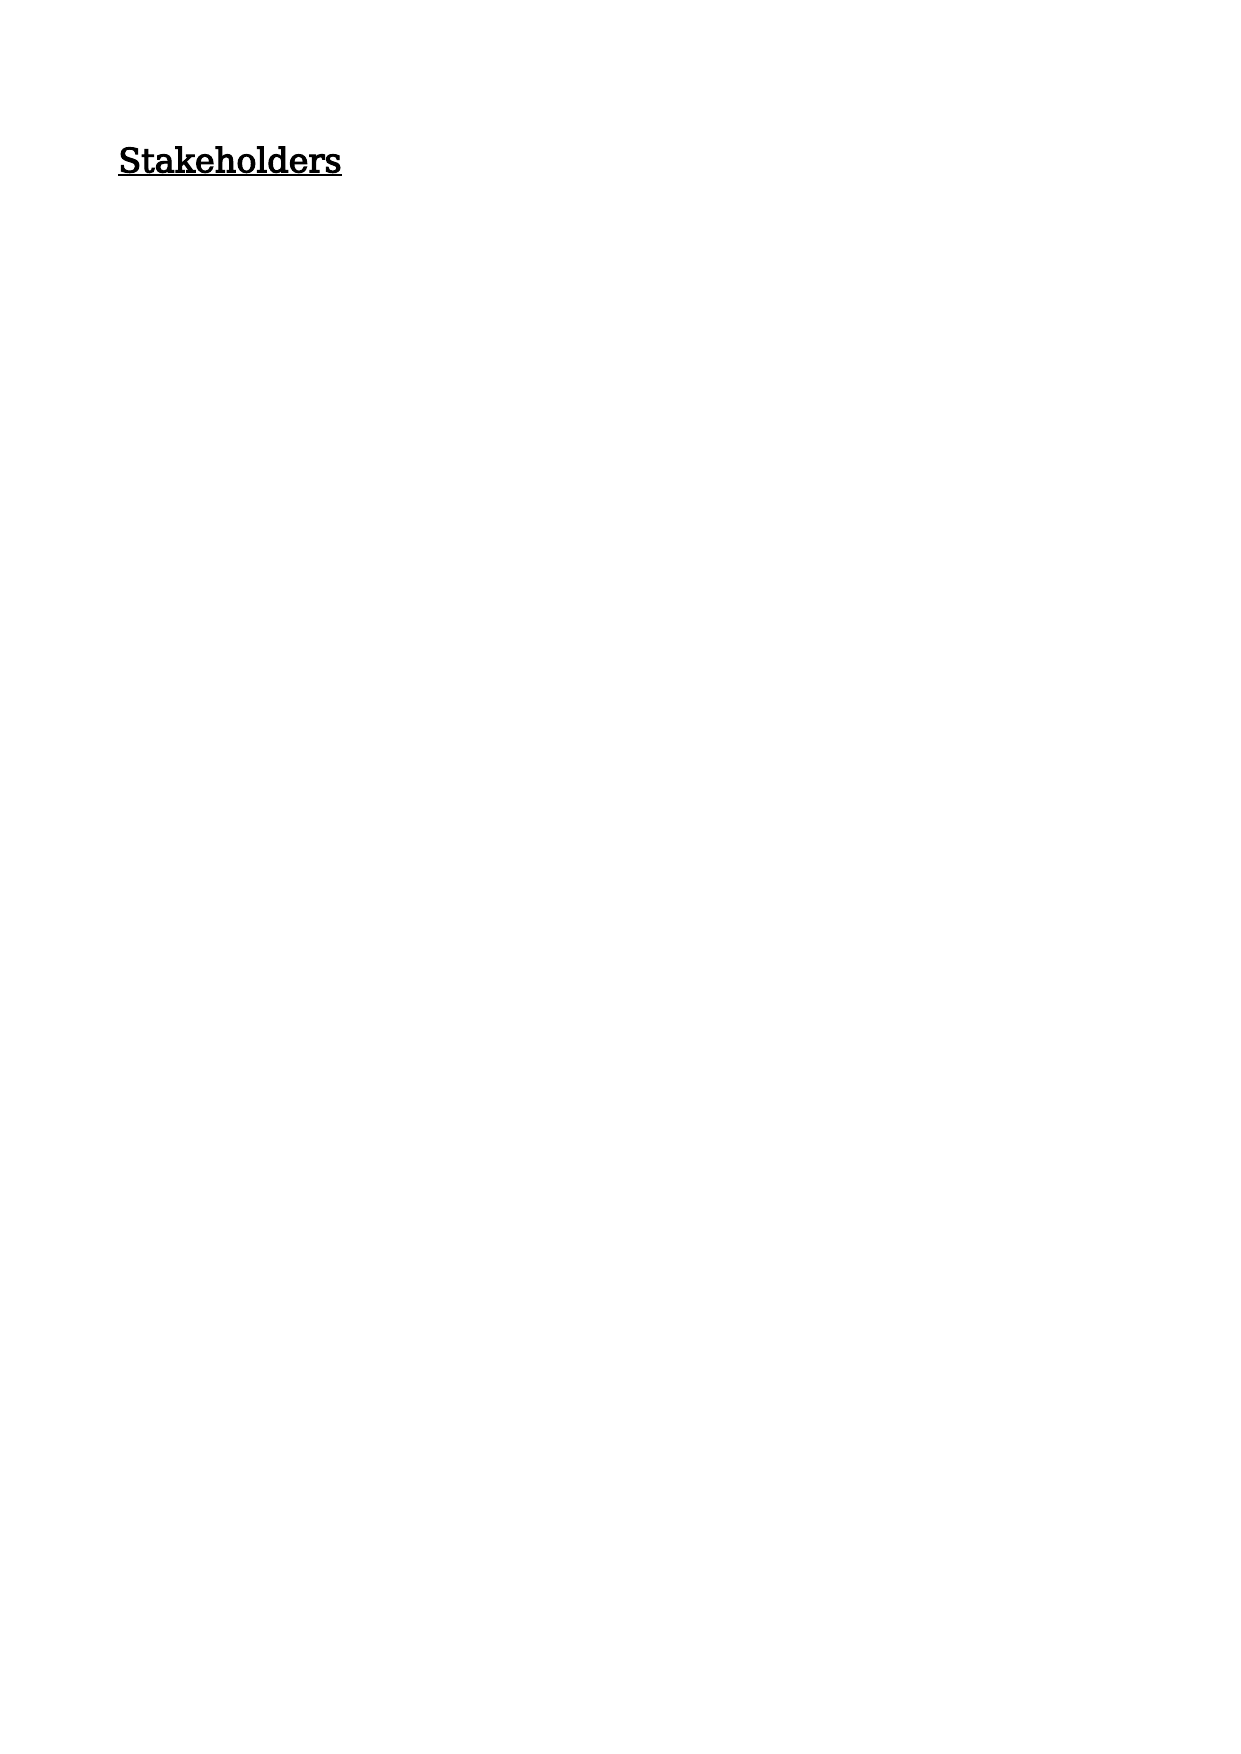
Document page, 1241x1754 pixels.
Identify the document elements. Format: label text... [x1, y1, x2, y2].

subtitle Stakeholders [118, 139, 1122, 179]
